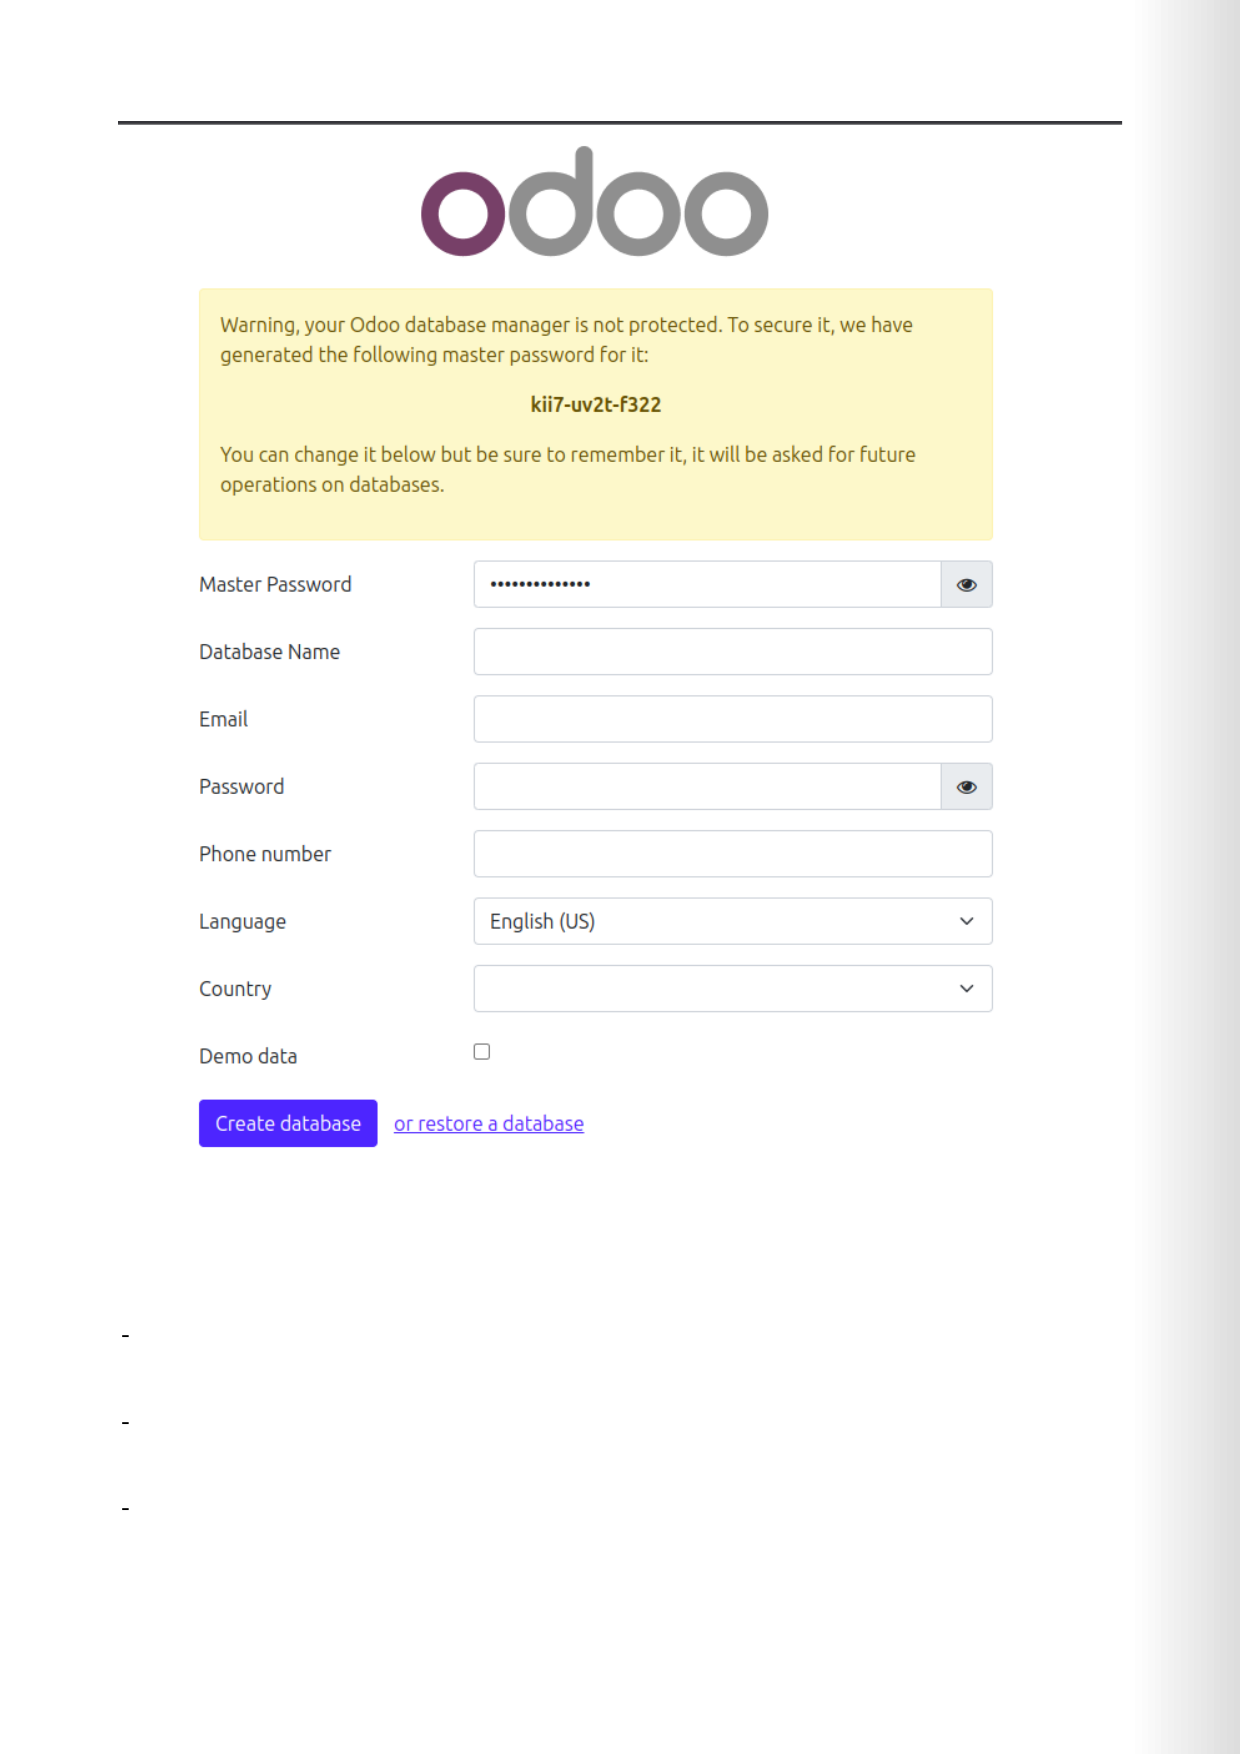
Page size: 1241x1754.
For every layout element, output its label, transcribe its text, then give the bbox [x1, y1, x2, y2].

text - [121, 1406, 1119, 1434]
picture [118, 121, 1123, 1262]
text - [121, 1319, 1119, 1348]
text - [121, 1492, 1119, 1521]
